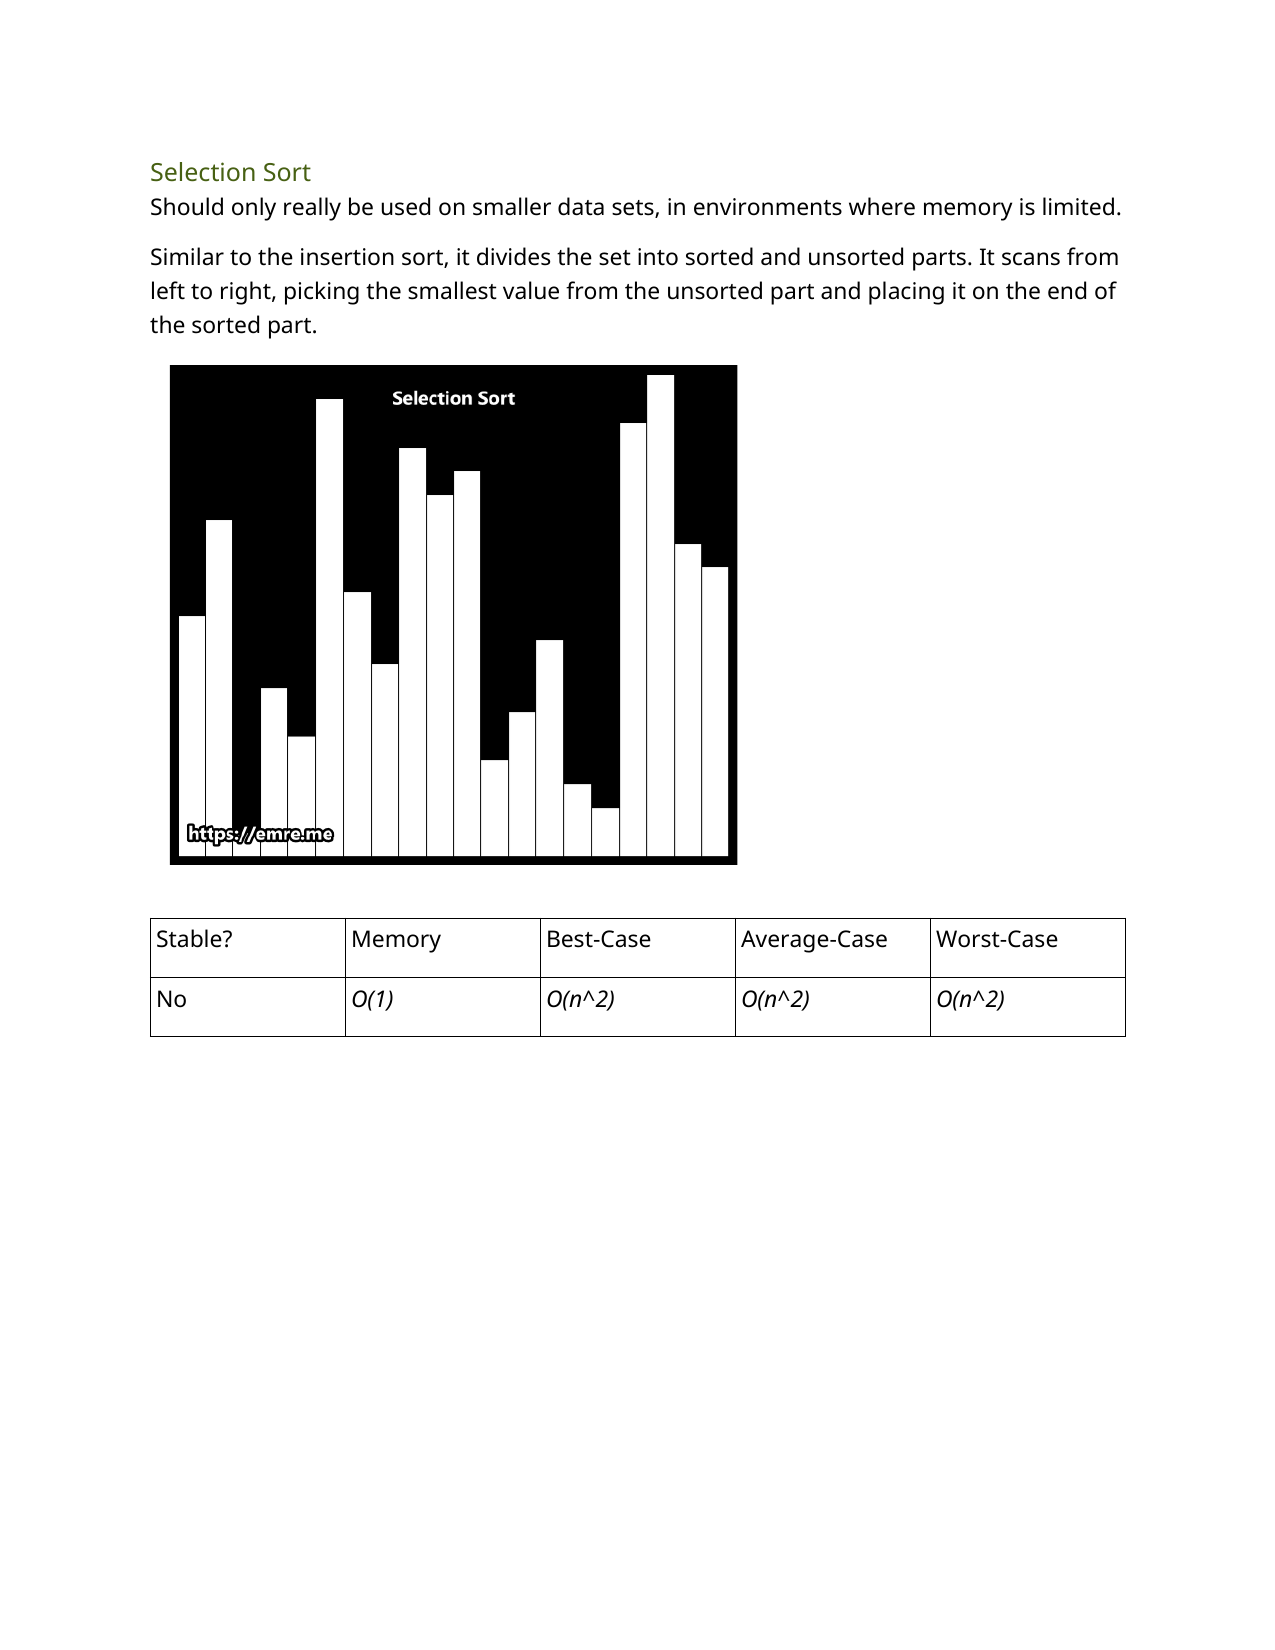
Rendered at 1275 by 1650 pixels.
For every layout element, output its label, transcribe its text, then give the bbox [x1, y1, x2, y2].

table_header Average-Case [736, 919, 930, 977]
table_cell O(n^2) [736, 978, 930, 1036]
table_cell No [151, 978, 345, 1036]
text Should only really be used on smaller data sets, in environments where memory is limited. [150, 191, 1125, 222]
table_cell O(1) [346, 978, 540, 1036]
table_header Best-Case [541, 919, 735, 977]
text Similar to the insertion sort, it divides the set into sorted and unsorted parts. It scans from left to right, picking the smallest value from the unsorted part and placing it on the end of the sorted part. [150, 241, 1125, 340]
picture [169, 365, 738, 865]
table_cell O(n^2) [931, 978, 1125, 1036]
subtitle Selection Sort [150, 154, 1125, 188]
table_cell O(n^2) [541, 978, 735, 1036]
table_header Stable? [151, 919, 345, 977]
table_header Worst-Case [931, 919, 1125, 977]
table_header Memory [346, 919, 540, 977]
